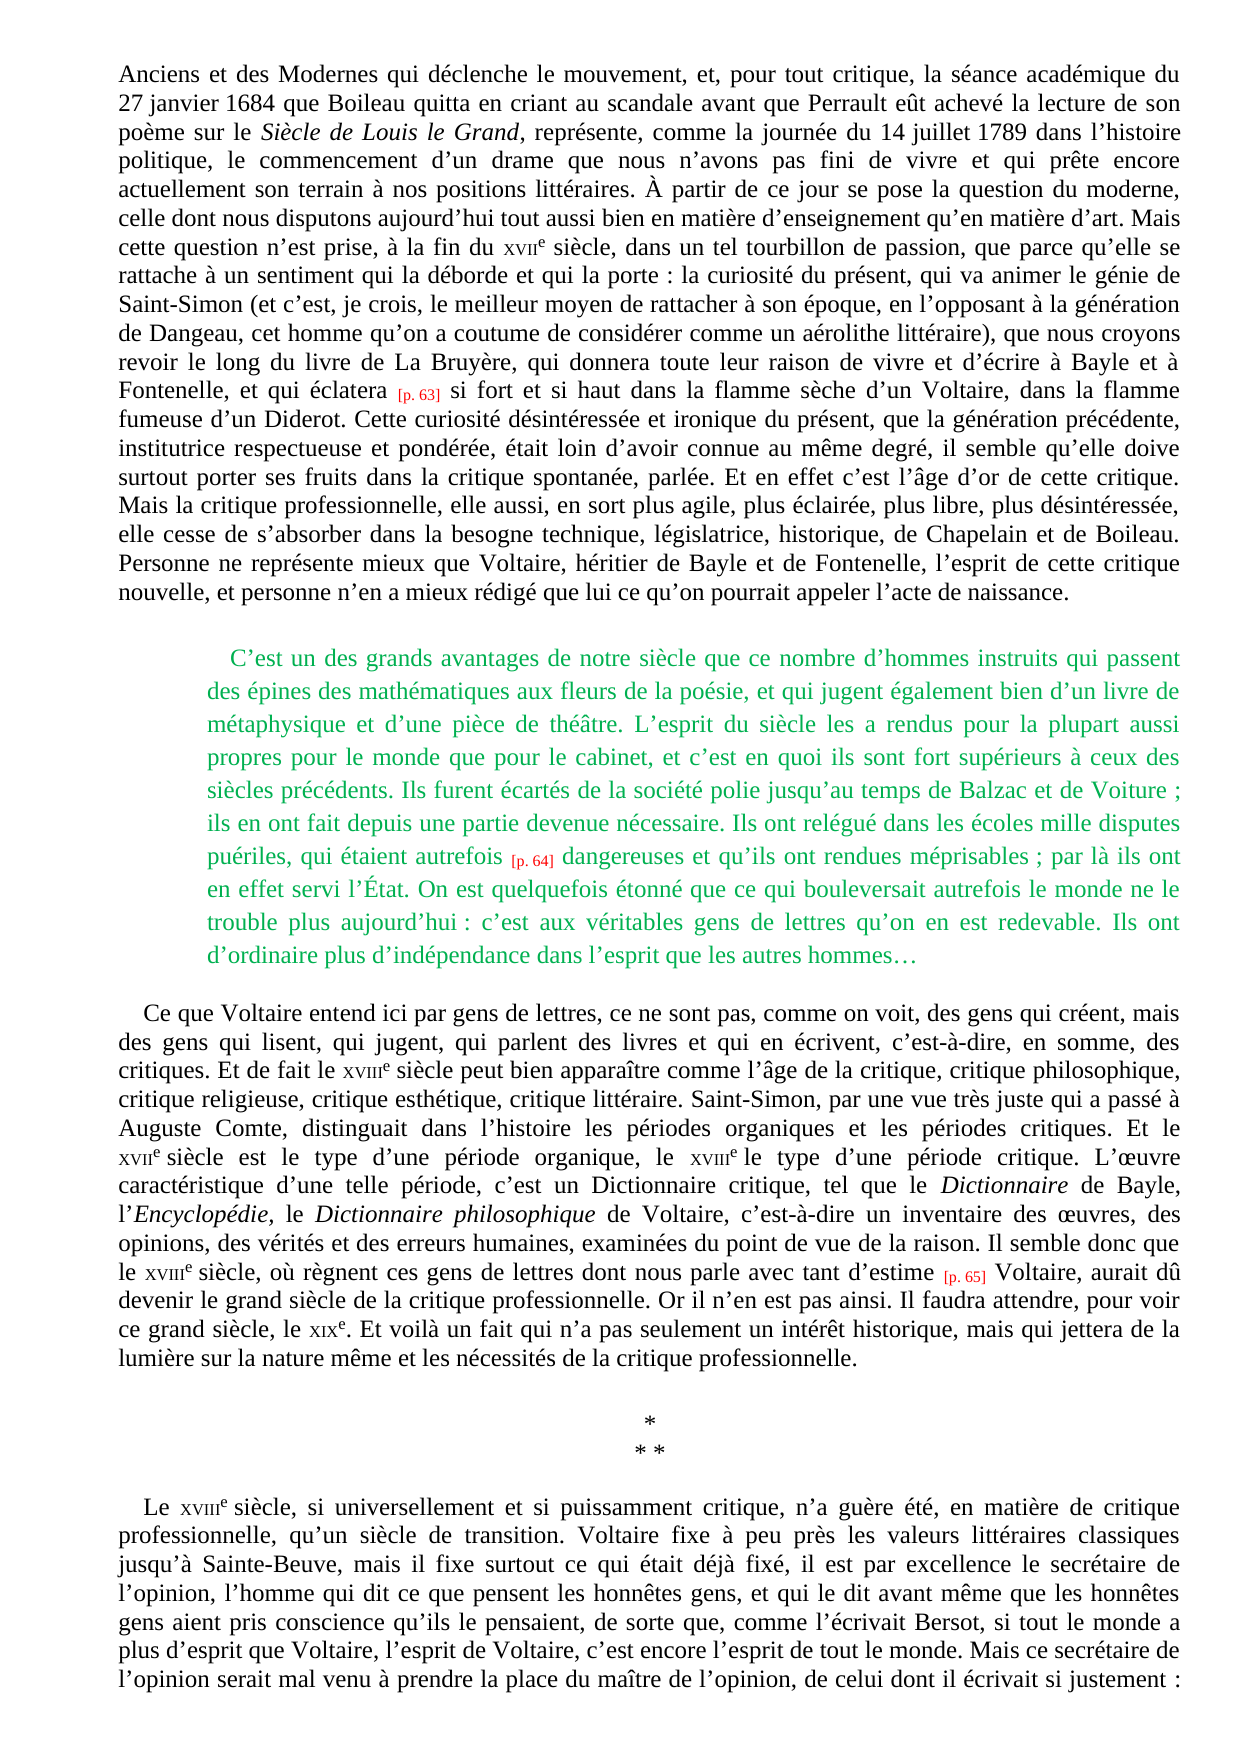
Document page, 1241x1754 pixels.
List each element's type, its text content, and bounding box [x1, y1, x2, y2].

text Anciens et des Modernes qui déclenche le mouvement, et, pour tout critique, la séance académique du 27 janvier 1684 que Boileau quitta en criant au scandale avant que Perrault eût achevé la lecture de son poème sur le Siècle de Louis le Grand, représente, comme la journée du 14 juillet 1789 dans l’histoire politique, le commencement d’un drame que nous n’avons pas fini de vivre et qui prête encore actuellement son terrain à nos positions littéraires. À partir de ce jour se pose la question du moderne, celle dont nous disputons aujourd’hui tout aussi bien en matière d’enseignement qu’en matière d’art. Mais cette question n’est prise, à la fin du xviie siècle, dans un tel tourbillon de passion, que parce qu’elle se rattache à un sentiment qui la déborde et qui la porte : la curiosité du présent, qui va animer le génie de Saint-Simon (et c’est, je crois, le meilleur moyen de rattacher à son époque, en l’opposant à la génération de Dangeau, cet homme qu’on a coutume de considérer comme un aérolithe littéraire), que nous croyons revoir le long du livre de La Bruyère, qui donnera toute leur raison de vivre et d’écrire à Bayle et à Fontenelle, et qui éclatera [p. 63] si fort et si haut dans la flamme sèche d’un Voltaire, dans la flamme fumeuse d’un Diderot. Cette curiosité désintéressée et ironique du présent, que la génération précédente, institutrice respectueuse et pondérée, était loin d’avoir connue au même degré, il semble qu’elle doive surtout porter ses fruits dans la critique spontanée, parlée. Et en effet c’est l’âge d’or de cette critique. Mais la critique professionnelle, elle aussi, en sort plus agile, plus éclairée, plus libre, plus désintéressée, elle cesse de s’absorber dans la besogne technique, législatrice, historique, de Chapelain et de Boileau. Personne ne représente mieux que Voltaire, héritier de Bayle et de Fontenelle, l’esprit de cette critique nouvelle, et personne n’en a mieux rédigé que lui ce qu’on pourrait appeler l’acte de naissance. [118, 59, 1181, 605]
text C’est un des grands avantages de notre siècle que ce nombre d’hommes instruits qui passent des épines des mathématiques aux fleurs de la poésie, et qui jugent également bien d’un livre de métaphysique et d’une pièce de théâtre. L’esprit du siècle les a rendus pour la plupart aussi propres pour le monde que pour le cabinet, et c’est en quoi ils sont fort supérieurs à ceux des siècles précédents. Ils furent écartés de la société polie jusqu’au temps de Balzac et de Voiture ; ils en ont fait depuis une partie devenue nécessaire. Ils ont relégué dans les écoles mille disputes puériles, qui étaient autrefois [p. 64] dangereuses et qu’ils ont rendues méprisables ; par là ils ont en effet servi l’État. On est quelquefois étonné que ce qui bouleversait autrefois le monde ne le trouble plus aujourd’hui : c’est aux véritables gens de lettres qu’on en est redevable. Ils ont d’ordinaire plus d’indépendance dans l’esprit que les autres hommes… [207, 643, 1181, 969]
text Le xviiie siècle, si universellement et si puissamment critique, n’a guère été, en matière de critique professionnelle, qu’un siècle de transition. Voltaire fixe à peu près les valeurs littéraires classiques jusqu’à Sainte-Beuve, mais il fixe surtout ce qui était déjà fixé, il est par excellence le secrétaire de l’opinion, l’homme qui dit ce que pensent les honnêtes gens, et qui le dit avant même que les honnêtes gens aient pris conscience qu’ils le pensaient, de sorte que, comme l’écrivait Bersot, si tout le monde a plus d’esprit que Voltaire, l’esprit de Voltaire, c’est encore l’esprit de tout le monde. Mais ce secrétaire de l’opinion serait mal venu à prendre la place du maître de l’opinion, de celui dont il écrivait si justement : [118, 1492, 1181, 1693]
text Ce que Voltaire entend ici par gens de lettres, ce ne sont pas, comme on voit, des gens qui créent, mais des gens qui lisent, qui jugent, qui parlent des livres et qui en écrivent, c’est-à-dire, en somme, des critiques. Et de fait le xviiie siècle peut bien apparaître comme l’âge de la critique, critique philosophique, critique religieuse, critique esthétique, critique littéraire. Saint-Simon, par une vue très juste qui a passé à Auguste Comte, distinguait dans l’histoire les périodes organiques et les périodes critiques. Et le xviie siècle est le type d’une période organique, le xviiie le type d’une période critique. L’œuvre caractéristique d’une telle période, c’est un Dictionnaire critique, tel que le Dictionnaire de Bayle, l’Encyclopédie, le Dictionnaire philosophique de Voltaire, c’est-à-dire un inventaire des œuvres, des opinions, des vérités et des erreurs humaines, examinées du point de vue de la raison. Il semble donc que le xviiie siècle, où règnent ces gens de lettres dont nous parle avec tant d’estime [p. 65] Voltaire, aurait dû devenir le grand siècle de la critique professionnelle. Or il n’en est pas ainsi. Il faudra attendre, pour voir ce grand siècle, le xixe. Et voilà un fait qui n’a pas seulement un intérêt historique, mais qui jettera de la lumière sur la nature même et les nécessités de la critique professionnelle. [118, 998, 1181, 1372]
text * * * [118, 1409, 1181, 1467]
